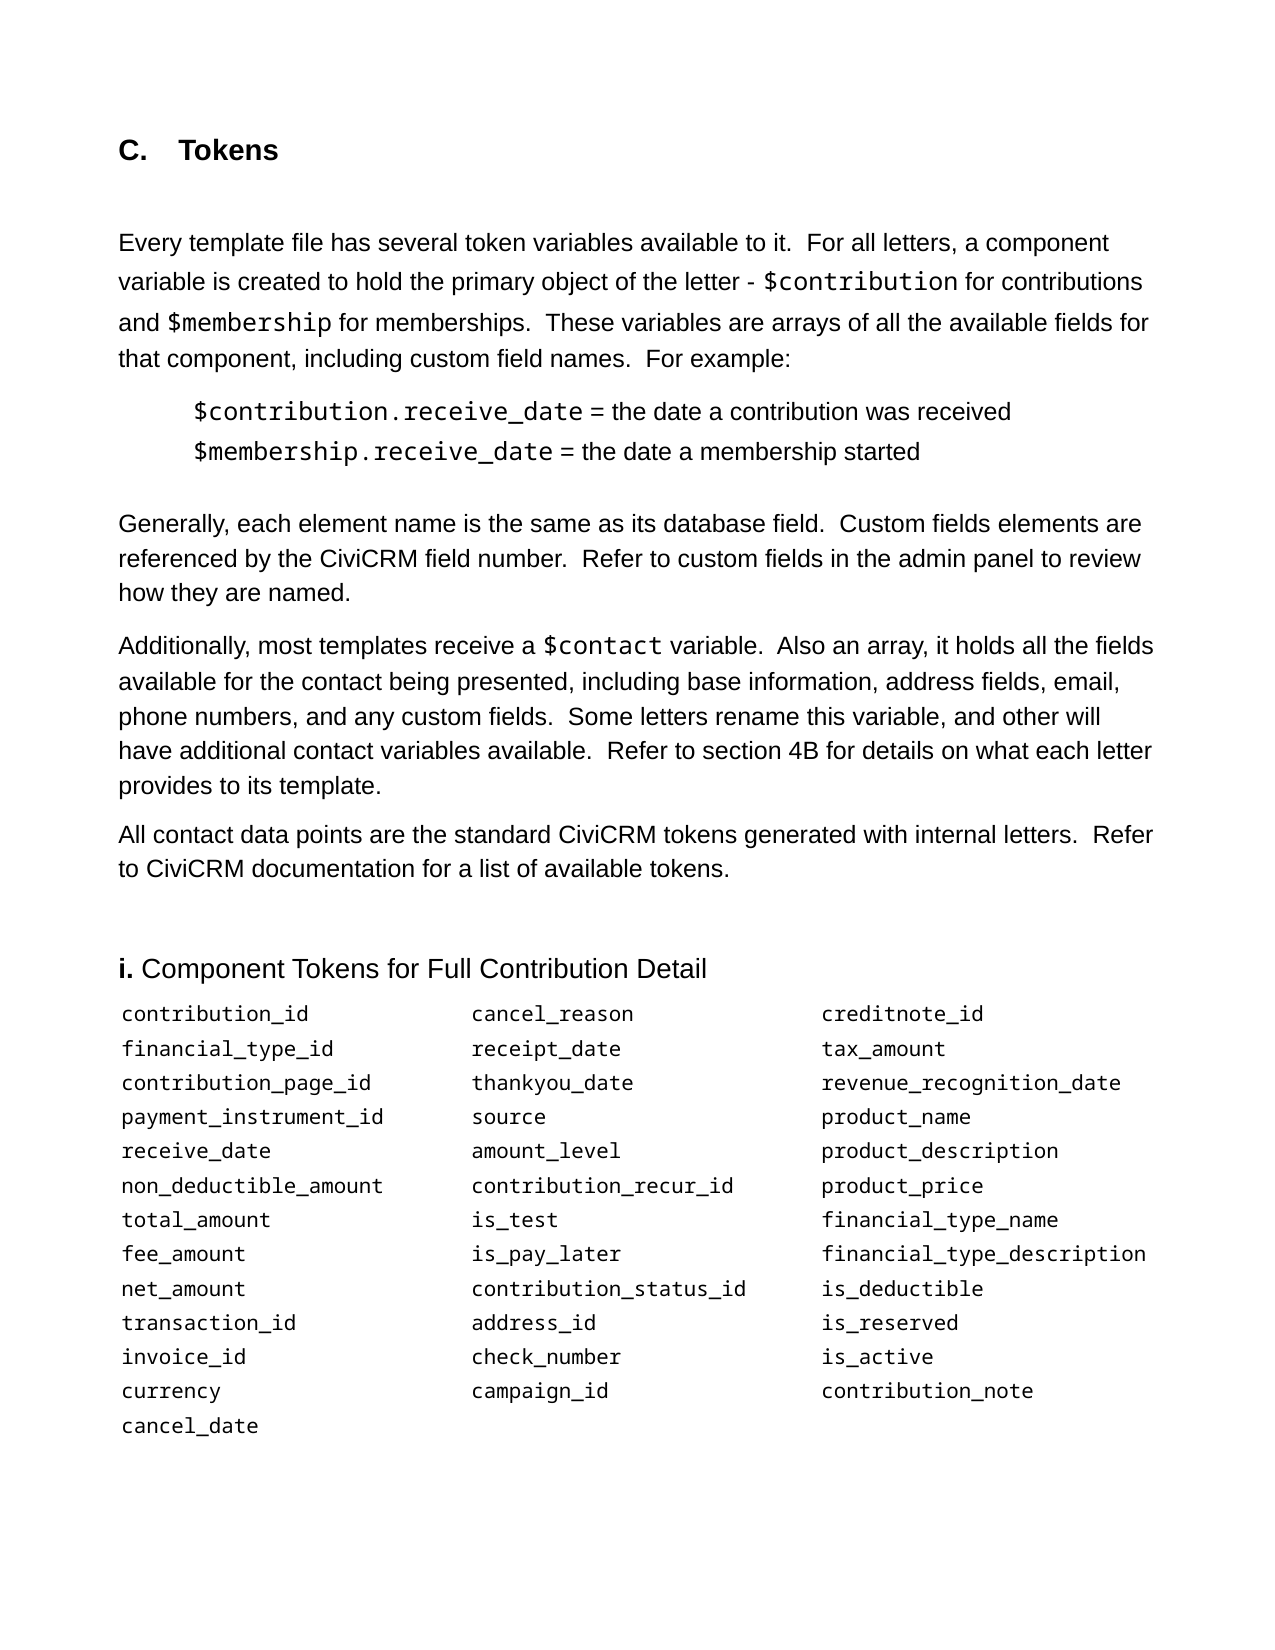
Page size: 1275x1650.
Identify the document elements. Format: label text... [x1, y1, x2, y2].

table_cell product_name [818, 1100, 1168, 1134]
text $membership.receive_date = the date a membership started [118, 434, 1157, 468]
text Generally, each element name is the same as its database field. Custom fields elements are referenced by the CiviCRM field number. Refer to custom fields in the admin panel to review how they are named. [118, 509, 1157, 607]
table_cell financial_type_description [818, 1237, 1168, 1271]
table_cell fee_amount [118, 1237, 468, 1271]
table_cell is_deductible [818, 1271, 1168, 1305]
table_cell payment_instrument_id [118, 1100, 468, 1134]
table_cell is_reserved [818, 1305, 1168, 1339]
subtitle Component Tokens for Full Contribution Detail [118, 952, 1157, 984]
table_cell invoice_id [118, 1339, 468, 1374]
table_cell tax_amount [818, 1031, 1168, 1065]
table_cell contribution_note [818, 1374, 1168, 1408]
table_cell amount_level [468, 1134, 818, 1168]
table_header cancel_reason [468, 997, 818, 1031]
table_header contribution_id [118, 997, 468, 1031]
table_cell check_number [468, 1339, 818, 1374]
table_cell financial_type_id [118, 1031, 468, 1065]
table_cell contribution_recur_id [468, 1168, 818, 1202]
table_cell [818, 1408, 1168, 1442]
table_cell currency [118, 1374, 468, 1408]
table_cell cancel_date [118, 1408, 468, 1442]
table_cell [468, 1408, 818, 1442]
table_cell campaign_id [468, 1374, 818, 1408]
table_cell total_amount [118, 1202, 468, 1237]
table_cell receipt_date [468, 1031, 818, 1065]
table_cell non_deductible_amount [118, 1168, 468, 1202]
table_cell net_amount [118, 1271, 468, 1305]
table_cell receive_date [118, 1134, 468, 1168]
subtitle Tokens [118, 133, 1157, 166]
text Every template file has several token variables available to it. For all letters, a component variable is created to hold the primary object of the letter - $contribution for contributions and $membership for memberships. These variables are arrays of all the available fields for that component, including custom field names. For example: [118, 228, 1157, 373]
table_cell is_test [468, 1202, 818, 1237]
table_cell address_id [468, 1305, 818, 1339]
text $contribution.receive_date = the date a contribution was received [118, 393, 1157, 427]
table_cell contribution_status_id [468, 1271, 818, 1305]
table_cell is_active [818, 1339, 1168, 1374]
table_cell contribution_page_id [118, 1065, 468, 1099]
table_cell transaction_id [118, 1305, 468, 1339]
table_cell is_pay_later [468, 1237, 818, 1271]
table_cell product_price [818, 1168, 1168, 1202]
text Additionally, most templates receive a $contact variable. Also an array, it holds all the fields available for the contact being presented, including base information, address fields, email, phone numbers, and any custom fields. Some letters rename this variable, and other will have additional contact variables available. Refer to section 4B for details on what each letter provides to its template. [118, 627, 1157, 799]
table_cell source [468, 1100, 818, 1134]
table_header creditnote_id [818, 997, 1168, 1031]
text All contact data points are the standard CiviCRM tokens generated with internal letters. Refer to CiviCRM documentation for a list of available tokens. [118, 820, 1157, 883]
table_cell product_description [818, 1134, 1168, 1168]
table_cell financial_type_name [818, 1202, 1168, 1237]
table_cell thankyou_date [468, 1065, 818, 1099]
table_cell revenue_recognition_date [818, 1065, 1168, 1099]
